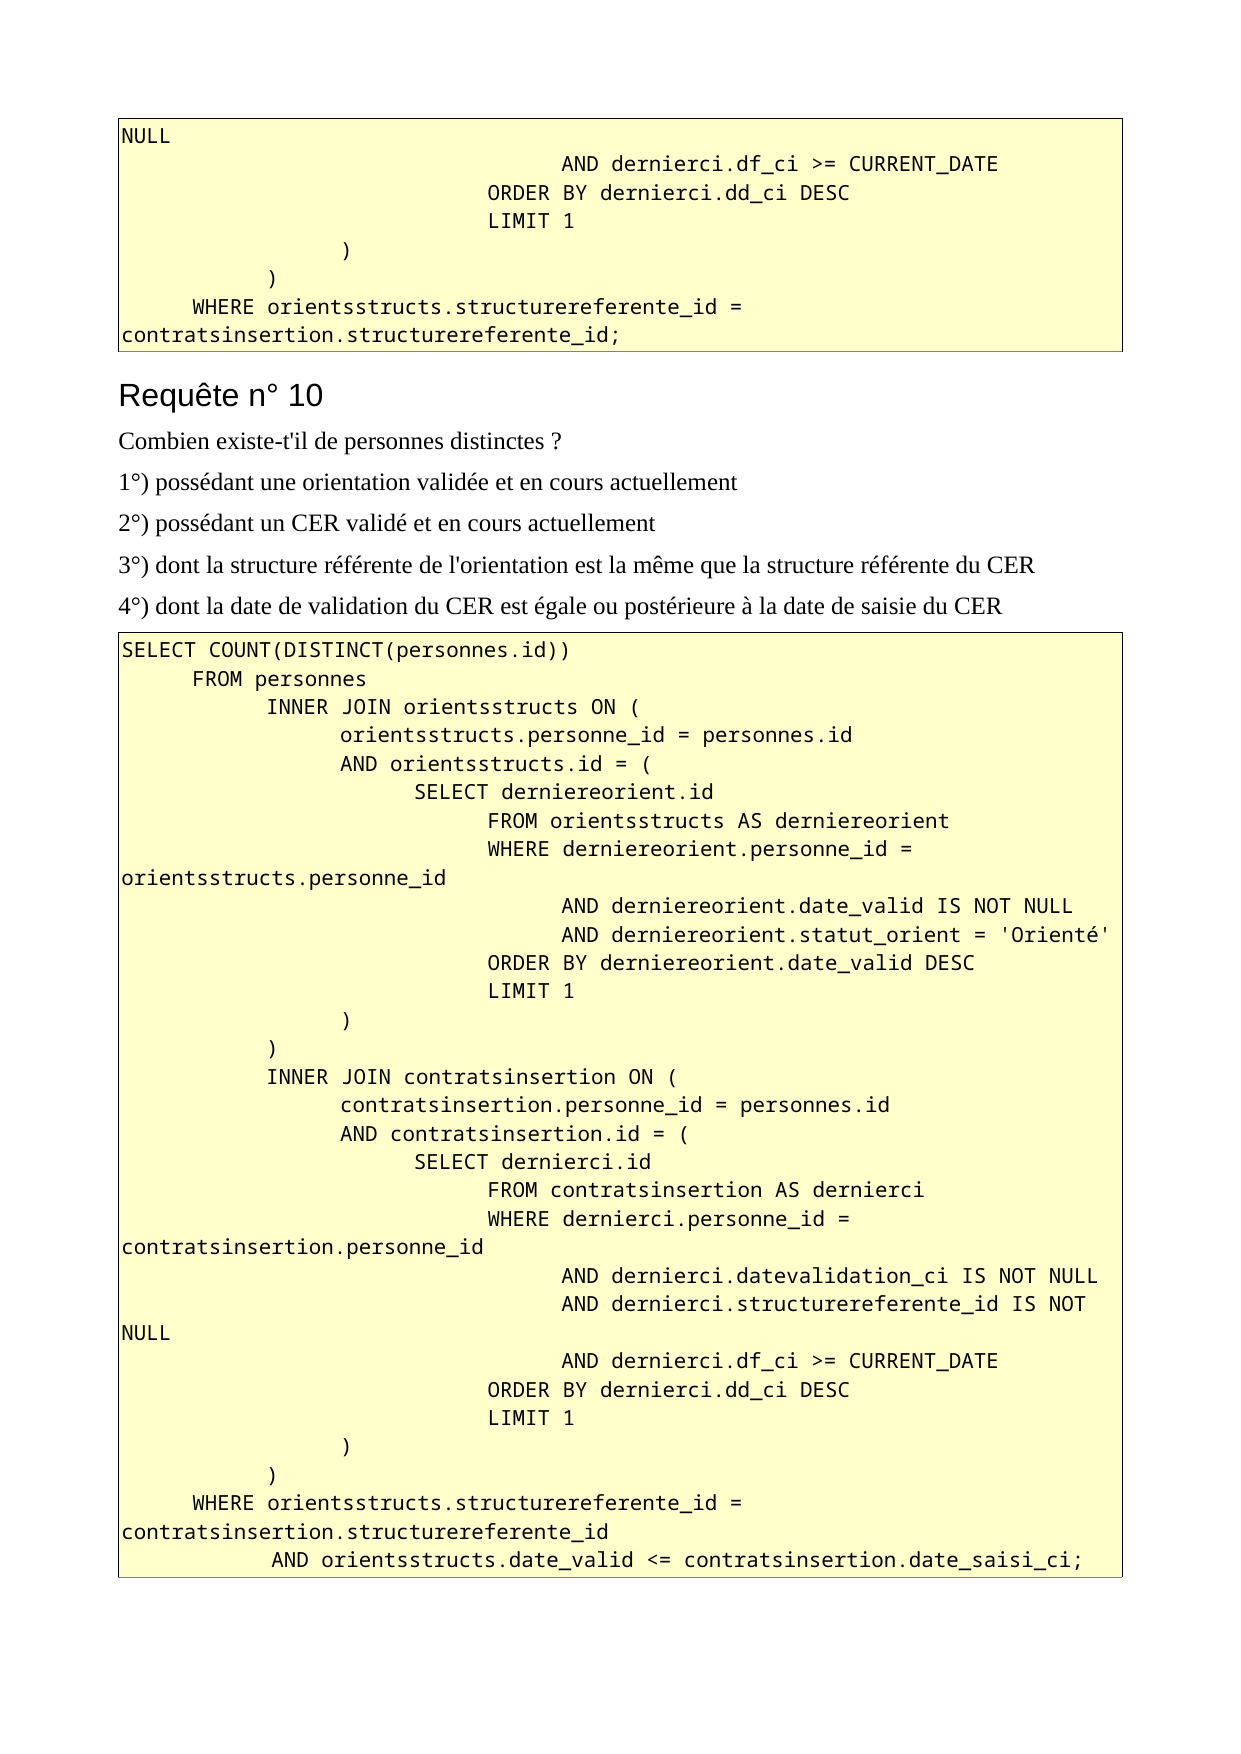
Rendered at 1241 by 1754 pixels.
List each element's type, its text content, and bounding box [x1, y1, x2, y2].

text SELECT dernierci.id [119, 1144, 1122, 1173]
text ) [119, 1030, 1122, 1059]
text LIMIT 1 [119, 1400, 1122, 1428]
text ORDER BY derniereorient.date_valid DESC [119, 945, 1122, 973]
text ) [119, 1457, 1122, 1485]
text INNER JOIN orientsstructs ON ( [119, 689, 1122, 718]
text FROM personnes [119, 661, 1122, 689]
text SELECT derniereorient.id [119, 774, 1122, 803]
text ) [119, 1002, 1122, 1030]
text WHERE derniereorient.personne_id = orientsstructs.personne_id [119, 831, 1122, 888]
text Combien existe-t'il de personnes distinctes ? [118, 426, 1122, 455]
text AND orientsstructs.id = ( [119, 746, 1122, 774]
text LIMIT 1 [119, 973, 1122, 1002]
text AND dernierci.df_ci >= CURRENT_DATE [119, 1343, 1122, 1372]
text WHERE dernierci.personne_id = contratsinsertion.personne_id [119, 1201, 1122, 1258]
text AND contratsinsertion.id = ( [119, 1116, 1122, 1144]
text ) [119, 260, 1122, 289]
text AND dernierci.datevalidation_ci IS NOT NULL [119, 1258, 1122, 1286]
text 1°) possédant une orientation validée et en cours actuellement [118, 467, 1122, 496]
text INNER JOIN contratsinsertion ON ( [119, 1059, 1122, 1087]
text SELECT COUNT(DISTINCT(personnes.id)) [119, 633, 1122, 661]
text WHERE orientsstructs.structurereferente_id = contratsinsertion.structurereferente_id; [119, 289, 1122, 351]
text ) [119, 232, 1122, 260]
text FROM contratsinsertion AS dernierci [119, 1173, 1122, 1201]
text LIMIT 1 [119, 203, 1122, 232]
text 4°) dont la date de validation du CER est égale ou postérieure à la date de saisie du CER [118, 591, 1122, 620]
text NULL [119, 119, 1122, 147]
text contratsinsertion.personne_id = personnes.id [119, 1087, 1122, 1116]
text ORDER BY dernierci.dd_ci DESC [119, 175, 1122, 203]
text orientsstructs.personne_id = personnes.id [119, 718, 1122, 746]
text 3°) dont la structure référente de l'orientation est la même que la structure référente du CER [118, 550, 1122, 578]
text AND dernierci.df_ci >= CURRENT_DATE [119, 147, 1122, 175]
text AND orientsstructs.date_valid <= contratsinsertion.date_saisi_ci; [119, 1542, 1122, 1577]
subtitle Requête n° 10 [118, 377, 1122, 413]
text WHERE orientsstructs.structurereferente_id = contratsinsertion.structurereferente_id [119, 1485, 1122, 1542]
text AND derniereorient.date_valid IS NOT NULL [119, 888, 1122, 917]
text AND derniereorient.statut_orient = 'Orienté' [119, 917, 1122, 945]
text AND dernierci.structurereferente_id IS NOT NULL [119, 1286, 1122, 1343]
text 2°) possédant un CER validé et en cours actuellement [118, 508, 1122, 537]
text ) [119, 1428, 1122, 1457]
text FROM orientsstructs AS derniereorient [119, 803, 1122, 831]
text ORDER BY dernierci.dd_ci DESC [119, 1372, 1122, 1400]
